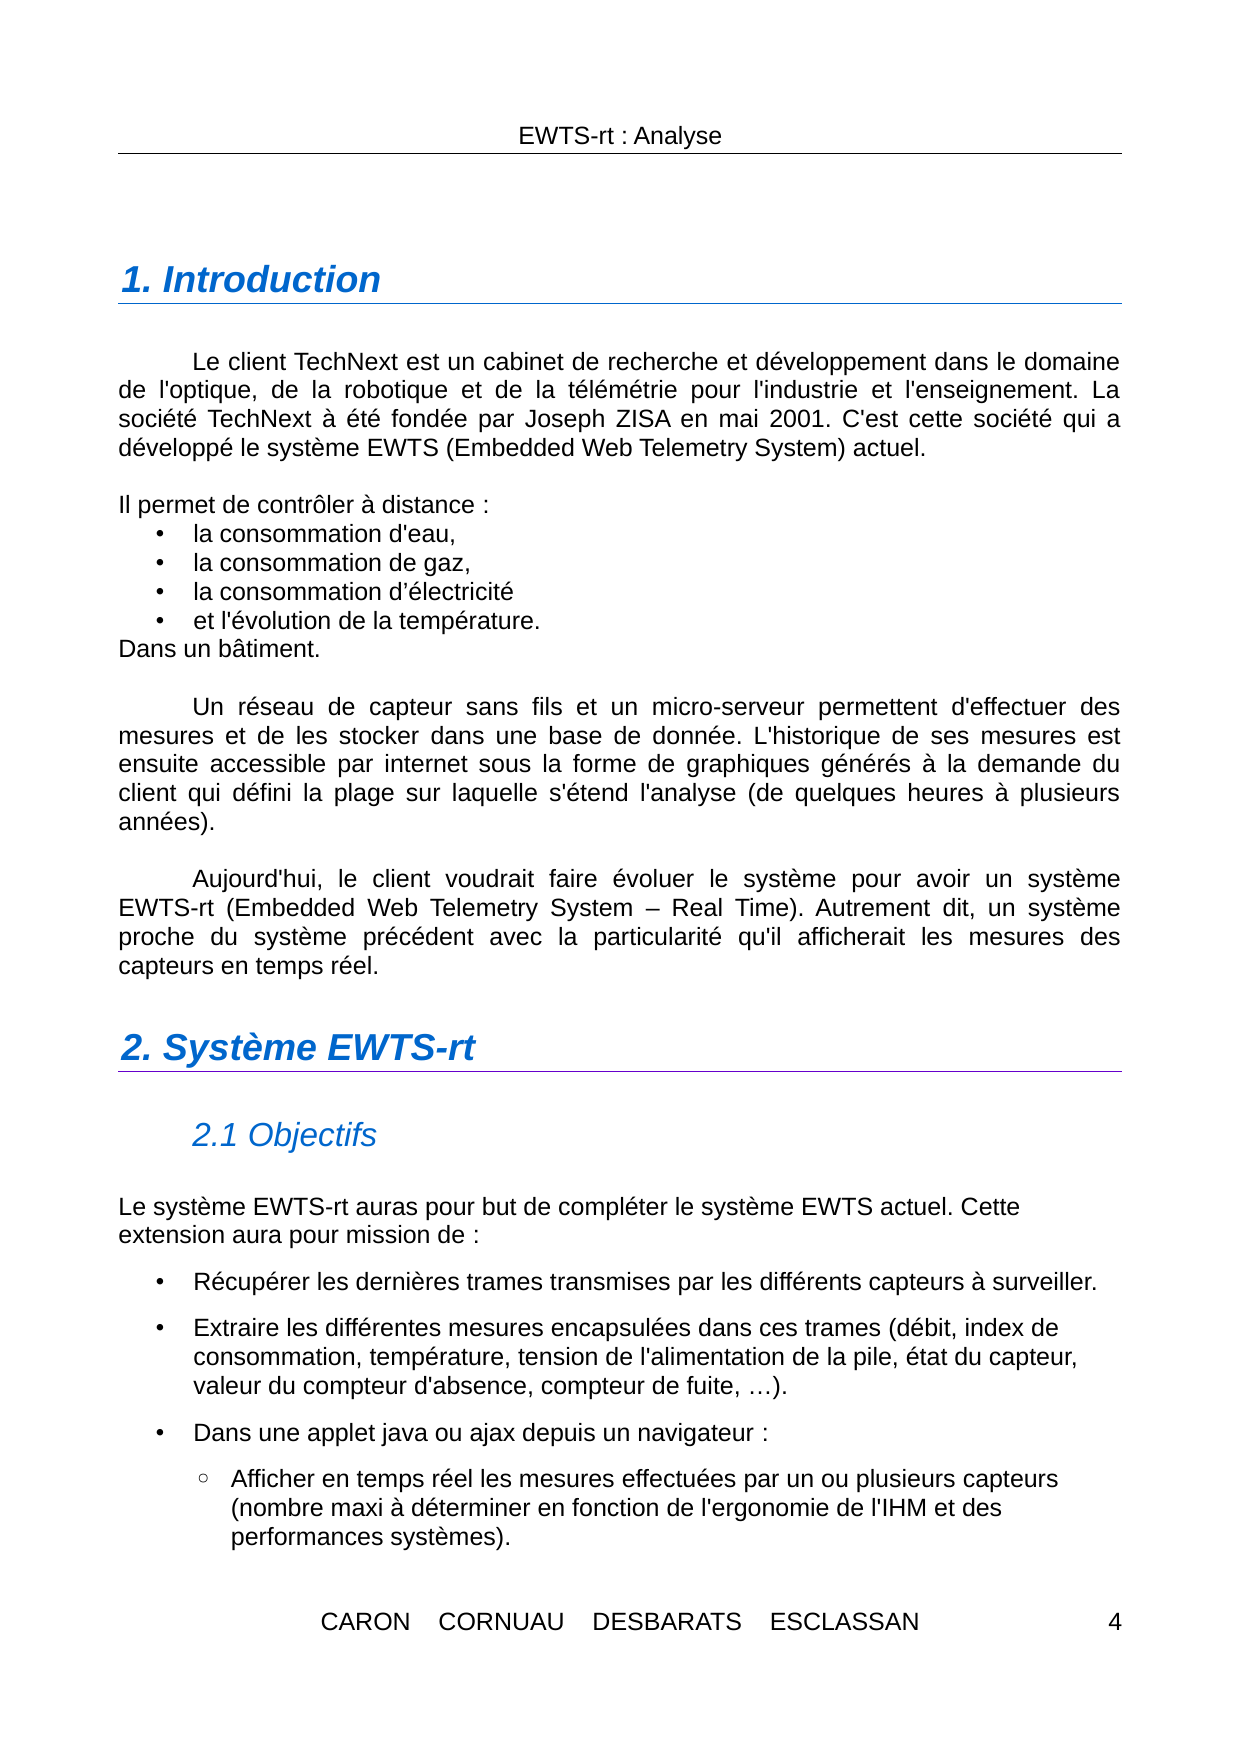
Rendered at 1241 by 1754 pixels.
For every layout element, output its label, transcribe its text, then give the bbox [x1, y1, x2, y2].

text Le client TechNext est un cabinet de recherche et développement dans le domaine de l'optique, de la robotique et de la télémétrie pour l'industrie et l'enseignement. La société TechNext à été fondée par Joseph ZISA en mai 2001. C'est cette société qui a développé le système EWTS (Embedded Web Telemetry System) actuel. [118, 347, 1122, 462]
list et l'évolution de la température. [156, 606, 1122, 634]
list la consommation de gaz, [156, 548, 1122, 577]
text Le système EWTS-rt auras pour but de compléter le système EWTS actuel. Cette extension aura pour mission de : [118, 1192, 1122, 1249]
text 1. Introduction [118, 254, 1122, 303]
text 2. Système EWTS-rt [118, 1023, 1122, 1071]
text Il permet de contrôler à distance : [118, 490, 1122, 519]
text Un réseau de capteur sans fils et un micro-serveur permettent d'effectuer des mesures et de les stocker dans une base de donnée. L'historique de ses mesures est ensuite accessible par internet sous la forme de graphiques générés à la demande du client qui défini la plage sur laquelle s'étend l'analyse (de quelques heures à plusieurs années). [118, 692, 1122, 836]
text 2.1 Objectifs [118, 1115, 1122, 1153]
text Aujourd'hui, le client voudrait faire évoluer le système pour avoir un système EWTS-rt (Embedded Web Telemetry System – Real Time). Autrement dit, un système proche du système précédent avec la particularité qu'il afficherait les mesures des capteurs en temps réel. [118, 864, 1122, 979]
text Dans un bâtiment. [118, 634, 1122, 663]
list la consommation d'eau, [156, 519, 1122, 548]
list Extraire les différentes mesures encapsulées dans ces trames (débit, index de consommation, température, tension de l'alimentation de la pile, état du capteur, valeur du compteur d'absence, compteur de fuite, …). [156, 1313, 1122, 1400]
list Récupérer les dernières trames transmises par les différents capteurs à surveiller. [156, 1267, 1122, 1296]
list Dans une applet java ou ajax depuis un navigateur : [156, 1417, 1122, 1446]
list Afficher en temps réel les mesures effectuées par un ou plusieurs capteurs (nombre maxi à déterminer en fonction de l'ergonomie de l'IHM et des performances systèmes). [193, 1464, 1122, 1550]
list la consommation d’électricité [156, 577, 1122, 606]
